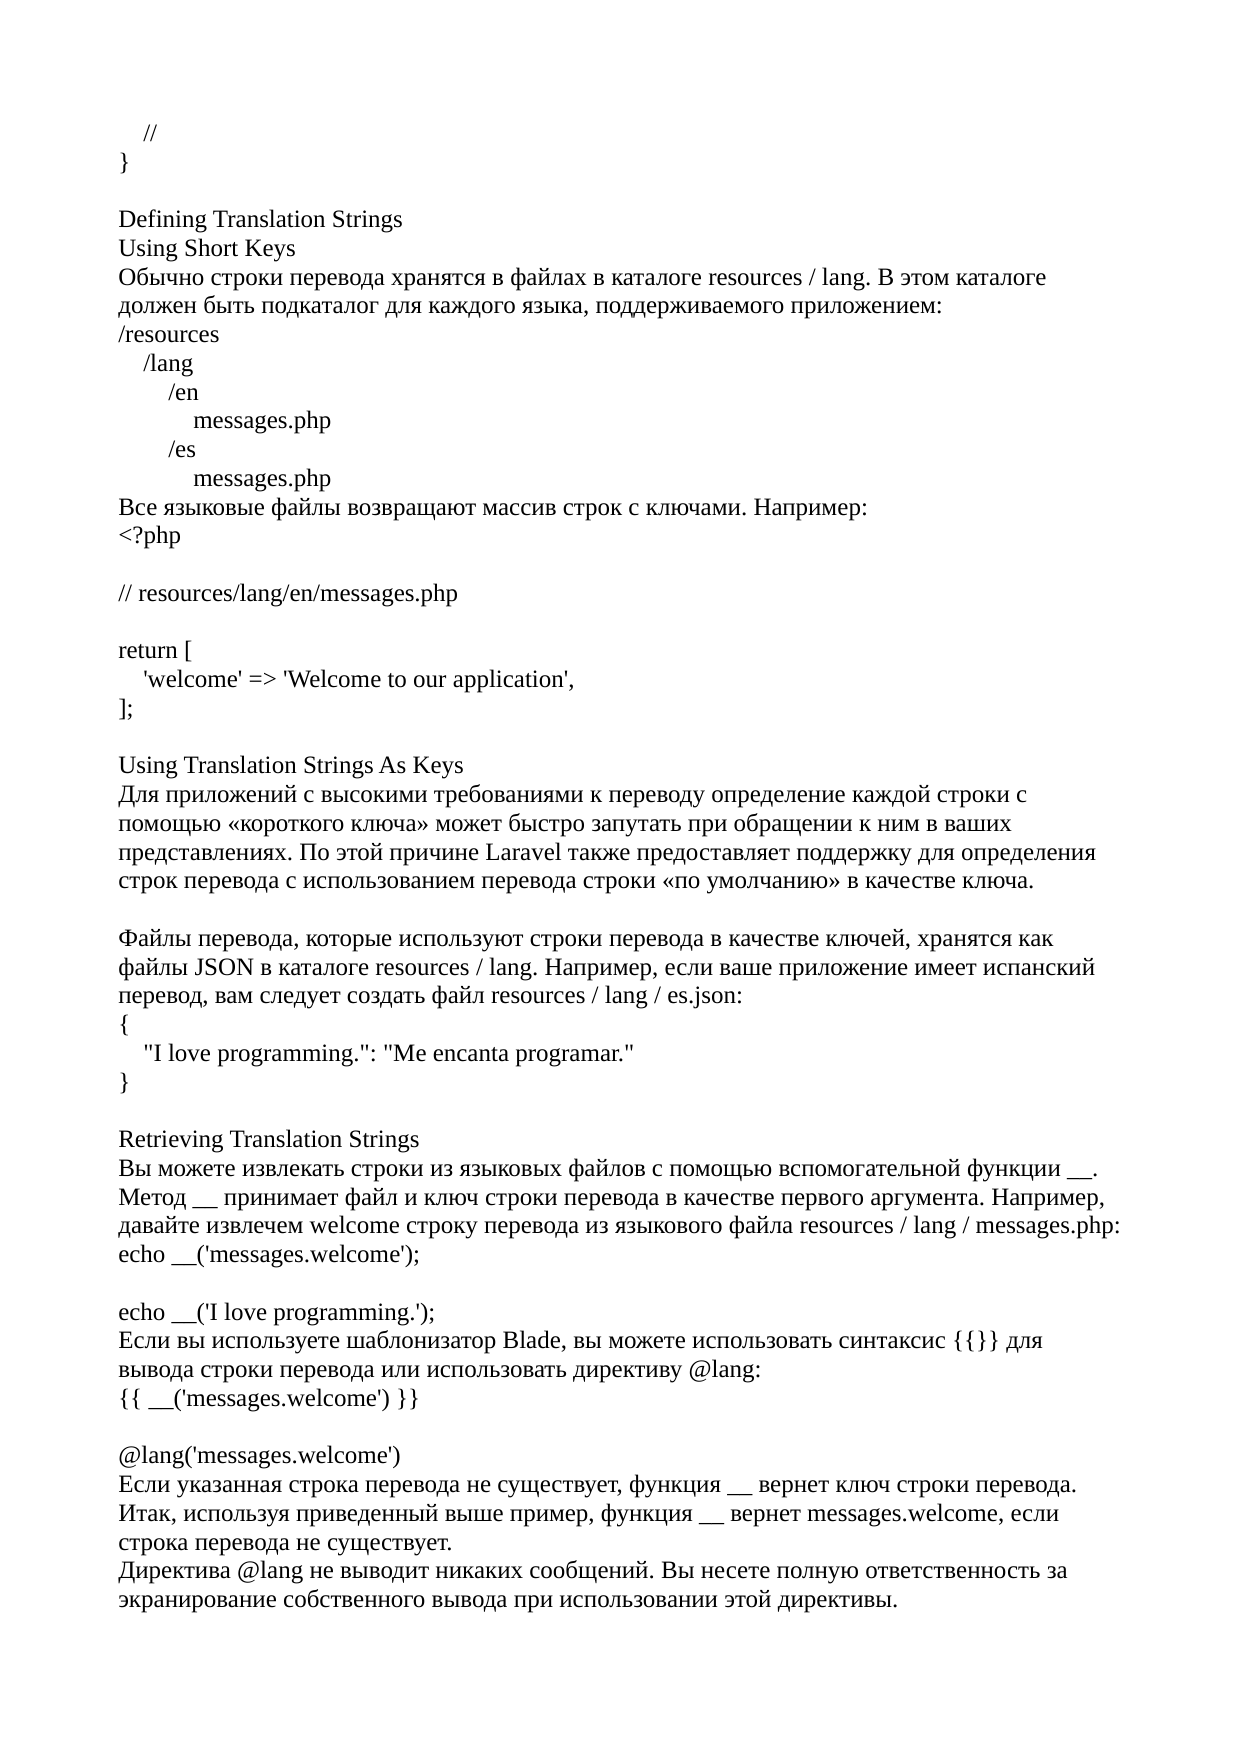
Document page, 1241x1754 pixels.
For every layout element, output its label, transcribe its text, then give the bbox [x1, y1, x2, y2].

text <?php [118, 521, 1122, 549]
text /es [118, 434, 1122, 463]
text echo __('I love programming.'); [118, 1297, 1122, 1326]
text Defining Translation Strings [118, 204, 1122, 233]
text /en [118, 377, 1122, 406]
text echo __('messages.welcome'); [118, 1239, 1122, 1268]
text messages.php [118, 463, 1122, 492]
text } [118, 1067, 1122, 1096]
text Обычно строки перевода хранятся в файлах в каталоге resources / lang. В этом каталоге должен быть подкаталог для каждого языка, поддерживаемого приложением: [118, 262, 1122, 319]
text /resources [118, 319, 1122, 348]
text return [ [118, 636, 1122, 664]
text messages.php [118, 406, 1122, 434]
text {{ __('messages.welcome') }} [118, 1383, 1122, 1412]
text Using Translation Strings As Keys [118, 751, 1122, 779]
text Если вы используете шаблонизатор Blade, вы можете использовать синтаксис {{}} для вывода строки перевода или использовать директиву @lang: [118, 1326, 1122, 1383]
text Файлы перевода, которые используют строки перевода в качестве ключей, хранятся как файлы JSON в каталоге resources / lang. Например, если ваше приложение имеет испанский перевод, вам следует создать файл resources / lang / es.json: [118, 923, 1122, 1009]
text { [118, 1009, 1122, 1038]
text Все языковые файлы возвращают массив строк с ключами. Например: [118, 492, 1122, 521]
text ]; [118, 693, 1122, 722]
text Using Short Keys [118, 233, 1122, 262]
text Retrieving Translation Strings [118, 1124, 1122, 1153]
text // resources/lang/en/messages.php [118, 578, 1122, 607]
text Если указанная строка перевода не существует, функция __ вернет ключ строки перевода. Итак, используя приведенный выше пример, функция __ вернет messages.welcome, если строка перевода не существует. [118, 1469, 1122, 1556]
text Вы можете извлекать строки из языковых файлов с помощью вспомогательной функции __. Метод __ принимает файл и ключ строки перевода в качестве первого аргумента. Например, давайте извлечем welcome строку перевода из языкового файла resources / lang / messages.php: [118, 1153, 1122, 1239]
text "I love programming.": "Me encanta programar." [118, 1038, 1122, 1067]
text // [118, 118, 1122, 147]
text @lang('messages.welcome') [118, 1441, 1122, 1469]
text /lang [118, 348, 1122, 377]
text } [118, 147, 1122, 176]
text Директива @lang не выводит никаких сообщений. Вы несете полную ответственность за экранирование собственного вывода при использовании этой директивы. [118, 1556, 1122, 1613]
text 'welcome' => 'Welcome to our application', [118, 664, 1122, 693]
text Для приложений с высокими требованиями к переводу определение каждой строки с помощью «короткого ключа» может быстро запутать при обращении к ним в ваших представлениях. По этой причине Laravel также предоставляет поддержку для определения строк перевода с использованием перевода строки «по умолчанию» в качестве ключа. [118, 779, 1122, 894]
